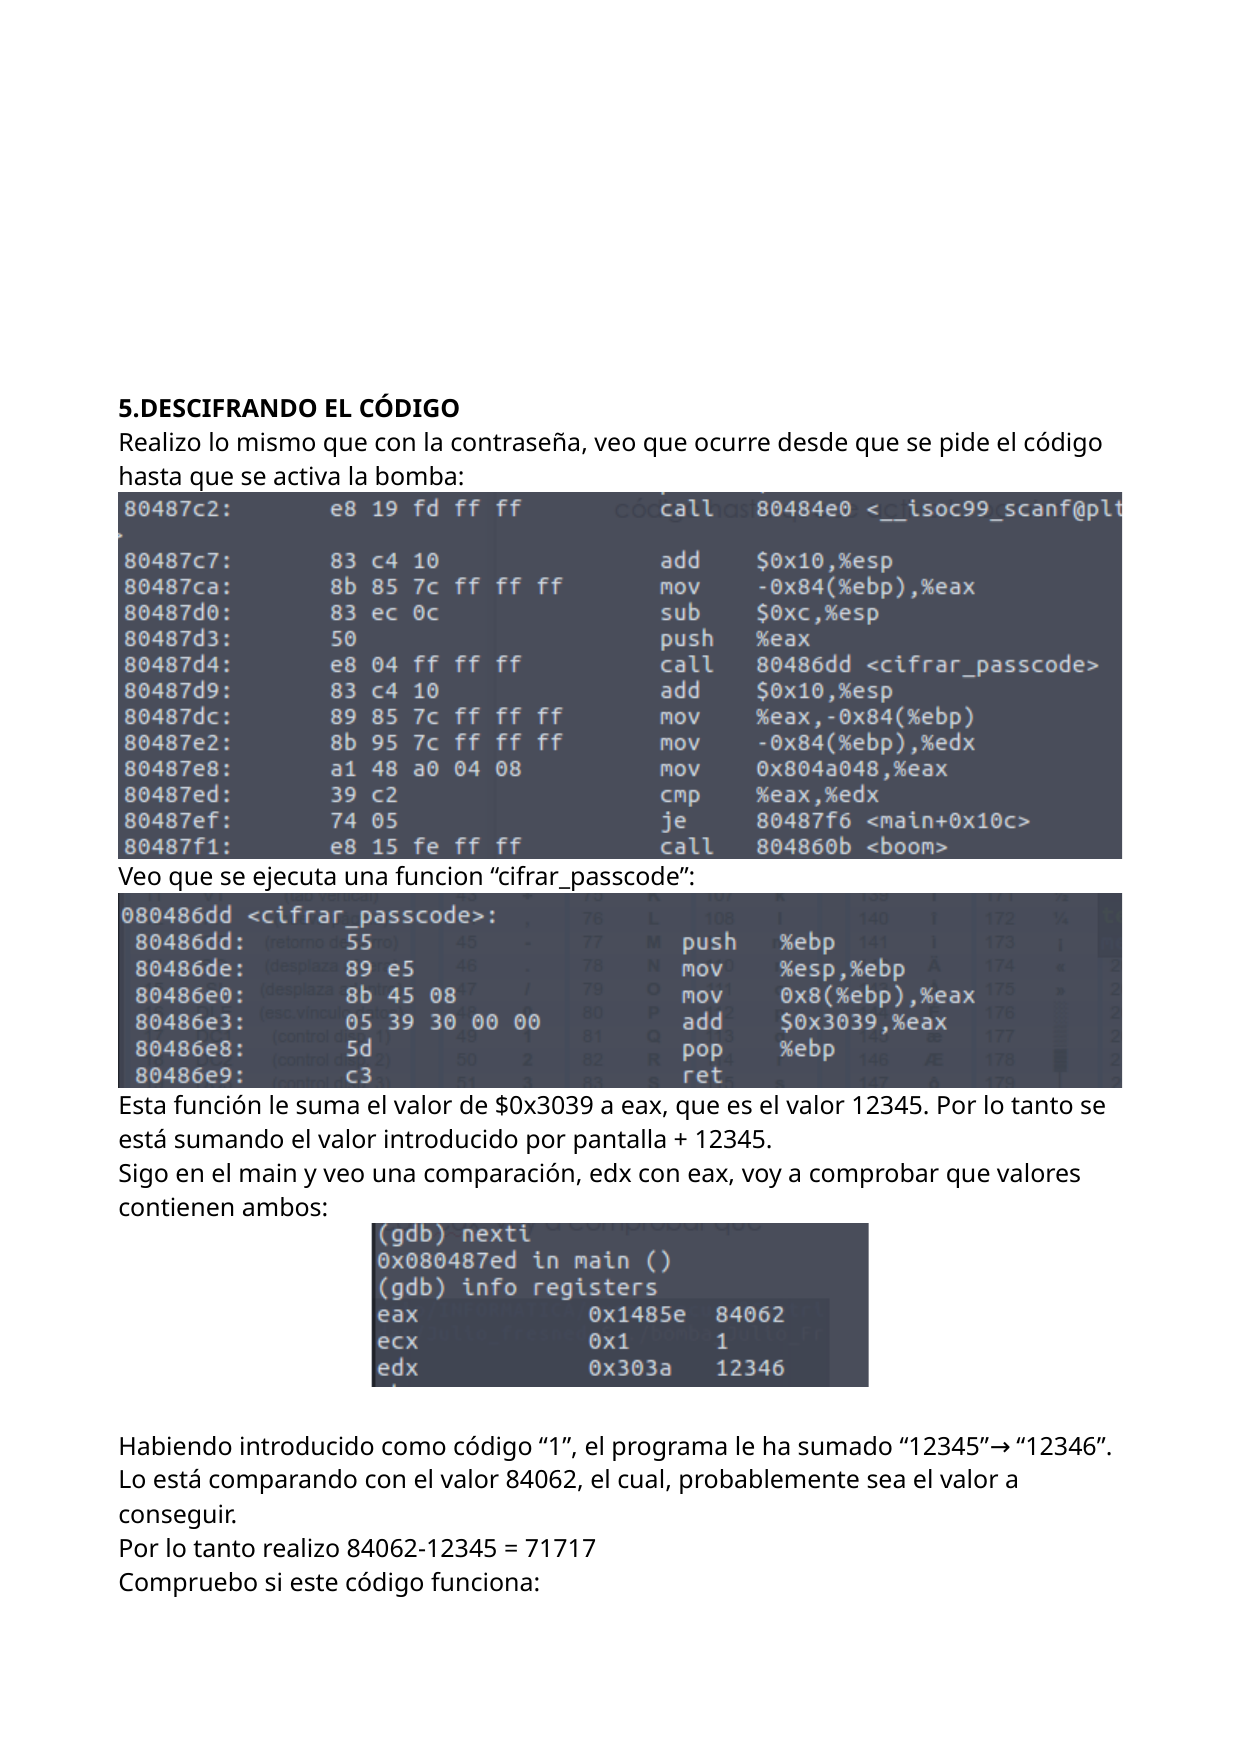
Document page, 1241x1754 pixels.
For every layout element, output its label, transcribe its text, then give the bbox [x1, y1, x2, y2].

picture [118, 893, 1123, 1088]
text 5.DESCIFRANDO EL CÓDIGO [118, 391, 1122, 425]
text Realizo lo mismo que con la contraseña, veo que ocurre desde que se pide el código hasta que se activa la bomba: [118, 425, 1122, 492]
text Compruebo si este código funciona: [118, 1564, 1122, 1598]
text Por lo tanto realizo 84062-12345 = 71717 [118, 1530, 1122, 1564]
text Habiendo introducido como código “1”, el programa le ha sumado “12345”→ “12346”. Lo está comparando con el valor 84062, el cual, probablemente sea el valor a conseguir. [118, 1428, 1122, 1530]
text Esta función le suma el valor de $0x3039 a eax, que es el valor 12345. Por lo tanto se está sumando el valor introducido por pantalla + 12345. [118, 1088, 1122, 1156]
picture [371, 1223, 869, 1387]
picture [118, 492, 1123, 859]
text Sigo en el main y veo una comparación, edx con eax, voy a comprobar que valores contienen ambos: [118, 1156, 1122, 1224]
text Veo que se ejecuta una funcion “cifrar_passcode”: [118, 859, 1122, 893]
